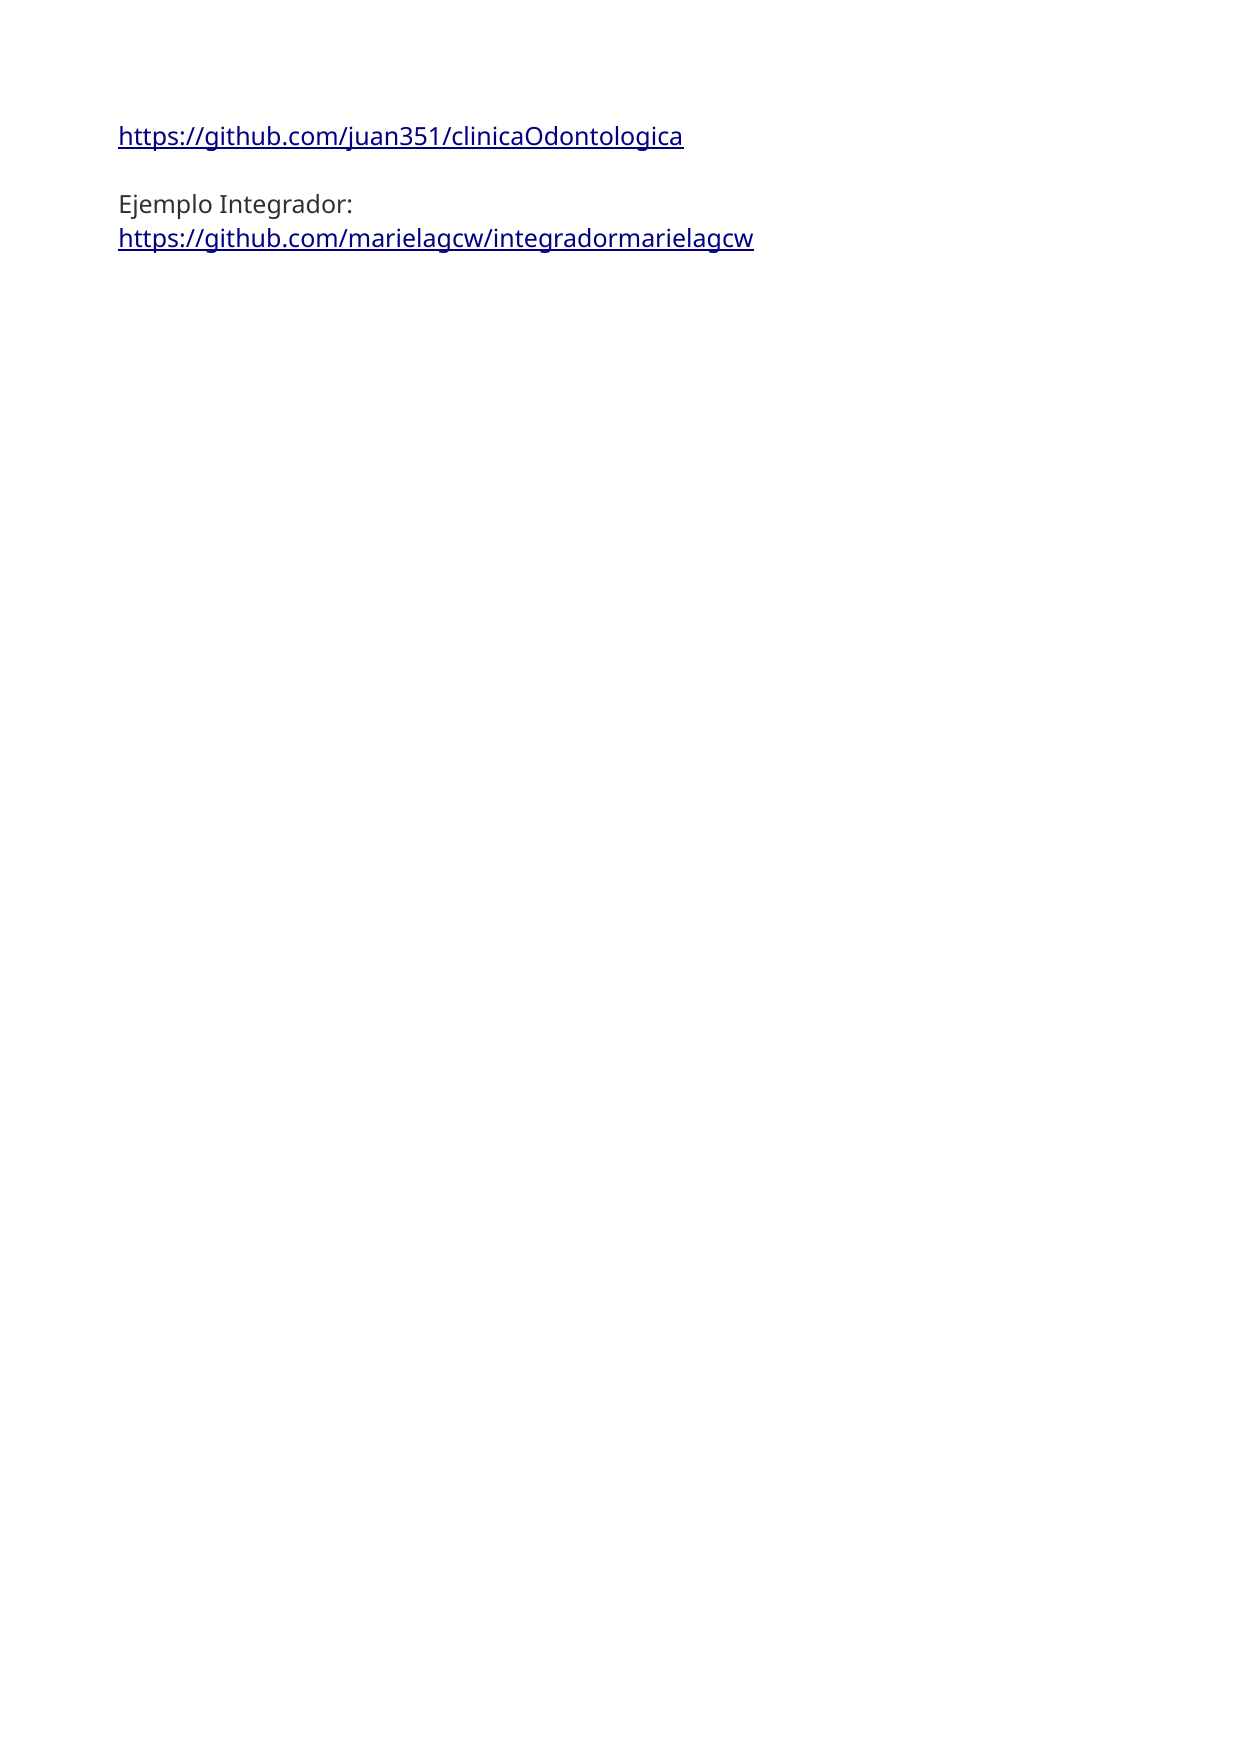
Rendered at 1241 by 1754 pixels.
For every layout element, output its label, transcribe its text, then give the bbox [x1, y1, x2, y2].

text https://github.com/marielagcw/integradormarielagcw [118, 220, 1122, 254]
text Ejemplo Integrador: [118, 186, 1122, 220]
text https://github.com/juan351/clinicaOdontologica [118, 118, 1122, 152]
